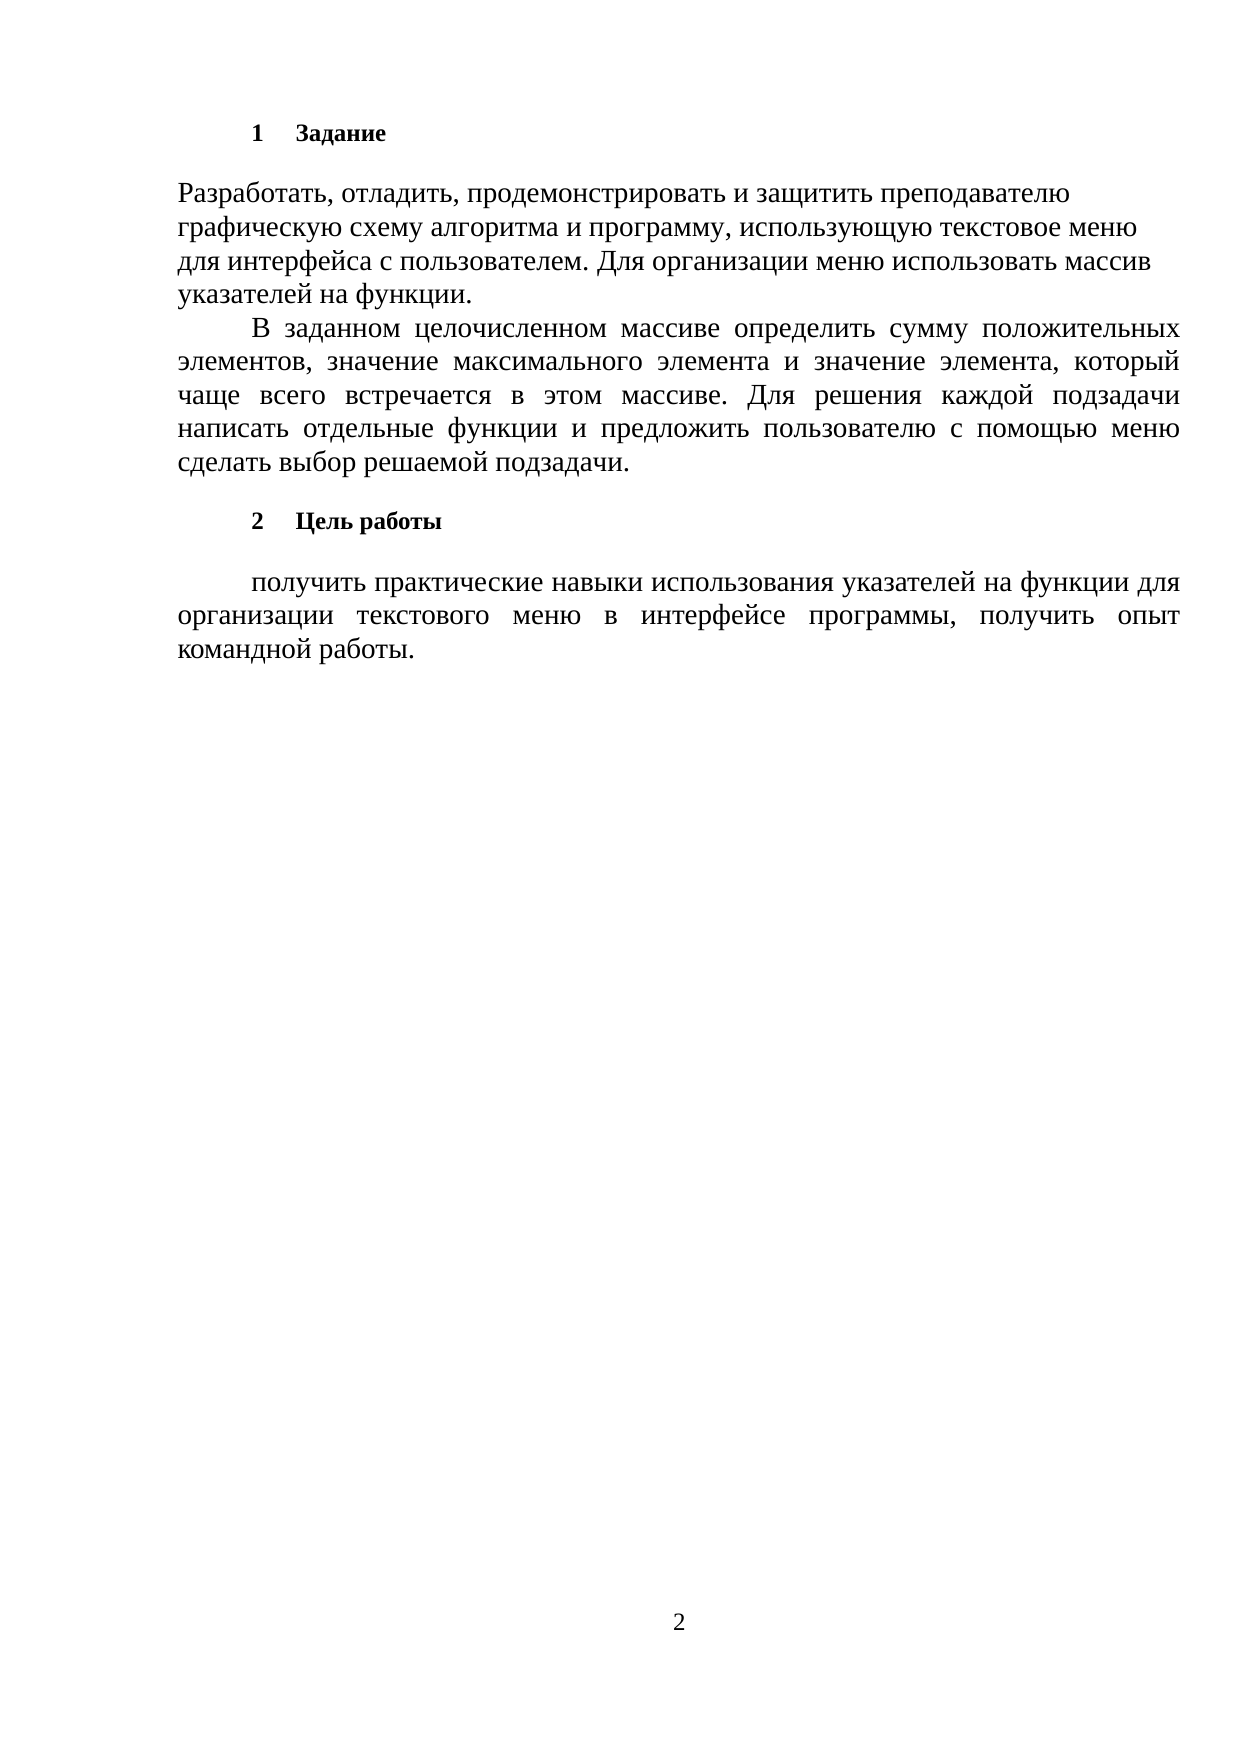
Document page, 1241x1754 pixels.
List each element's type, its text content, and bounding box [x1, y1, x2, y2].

subtitle Цель работы [177, 506, 1181, 535]
text В заданном целочисленном массиве определить сумму положительных элементов, значение максимального элемента и значение элемента, который чаще всего встречается в этом массиве. Для решения каждой подзадачи написать отдельные функции и предложить пользователю с помощью меню сделать выбор решаемой подзадачи. [177, 310, 1181, 477]
text получить практические навыки использования указателей на функции для организации текстового меню в интерфейсе программы, получить опыт командной работы. [177, 564, 1181, 664]
subtitle Задание [177, 118, 1181, 147]
text Разработать, отладить, продемонстрировать и защитить преподавателю графическую схему алгоритма и программу, использующую текстовое меню для интерфейса с пользователем. Для организации меню использовать массив указателей на функции. [177, 176, 1181, 310]
